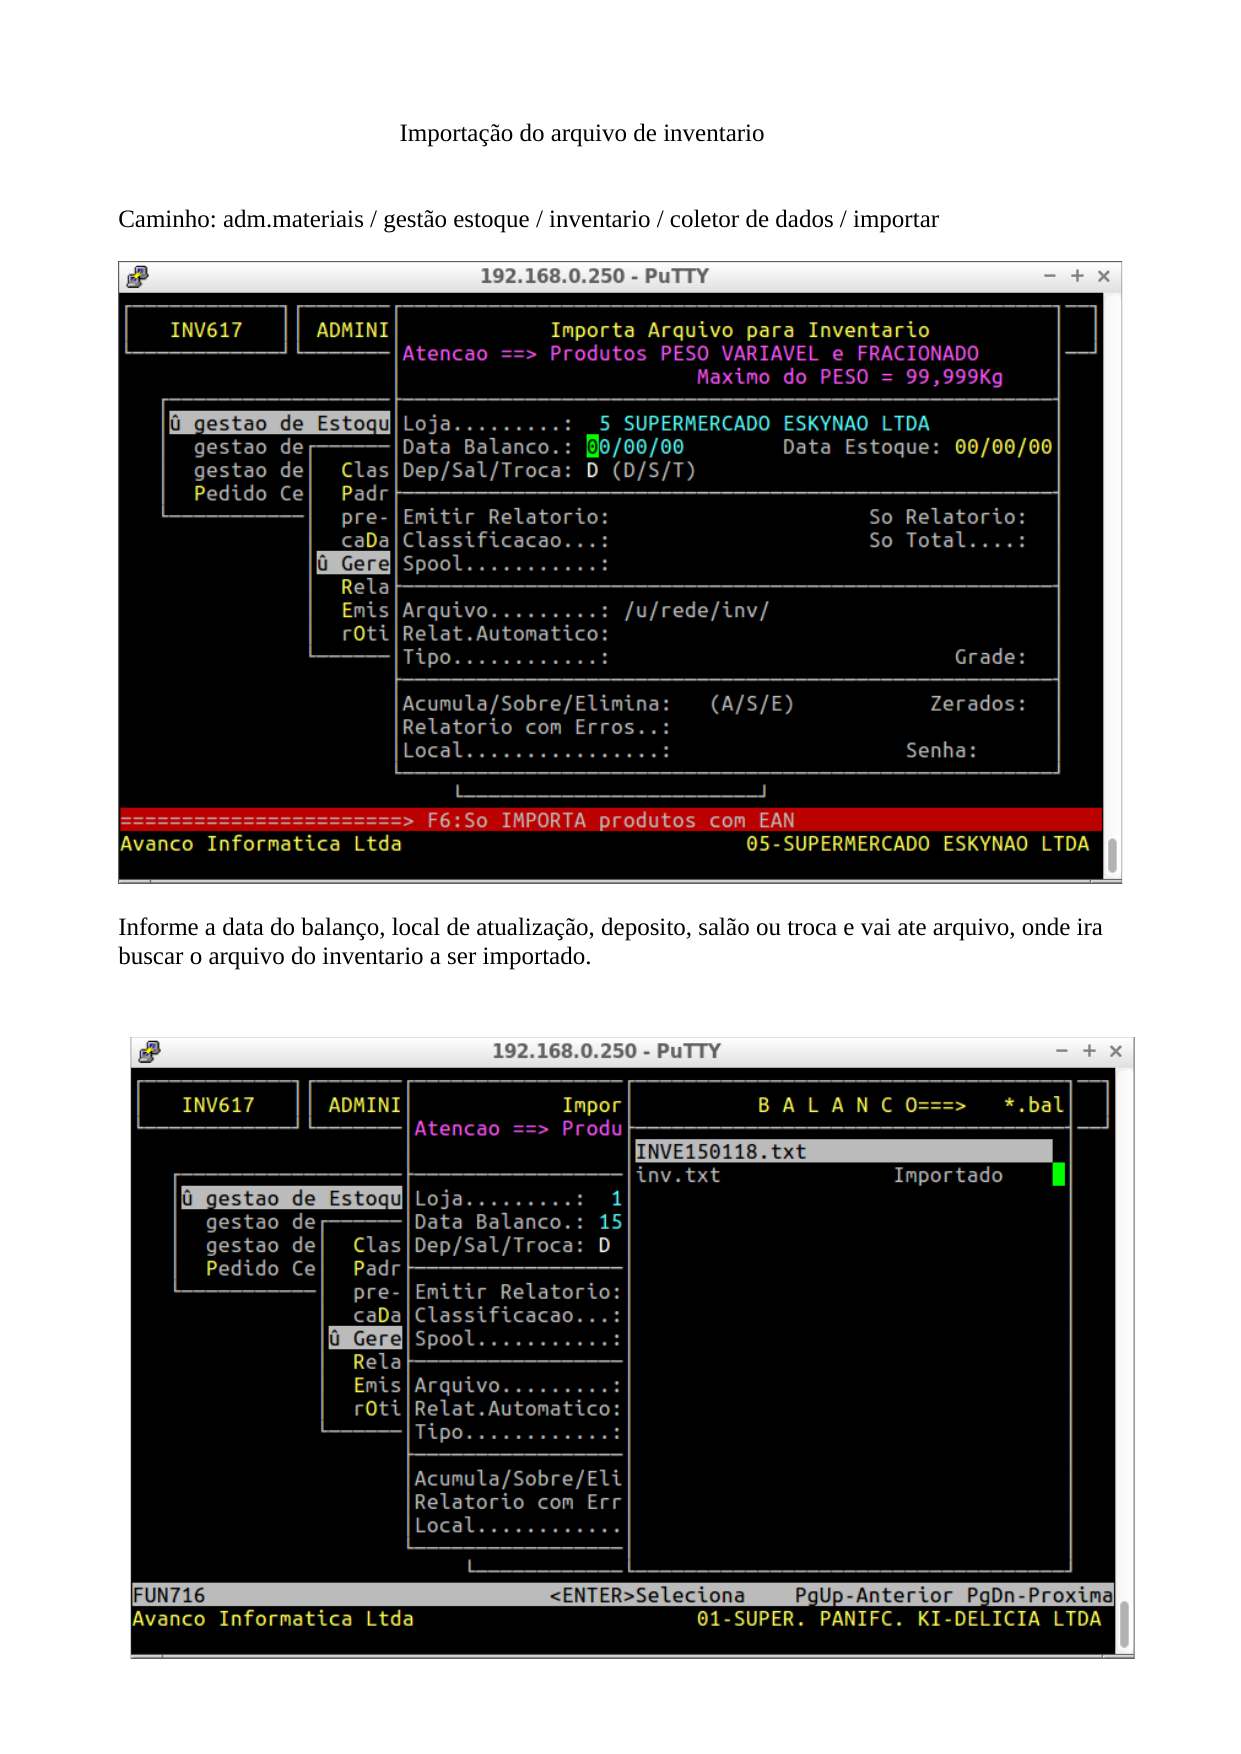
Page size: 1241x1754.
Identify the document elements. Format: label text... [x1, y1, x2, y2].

picture [118, 261, 1123, 884]
picture [130, 1037, 1135, 1659]
text Caminho: adm.materiais / gestão estoque / inventario / coletor de dados / importar [118, 204, 1122, 233]
text Informe a data do balanço, local de atualização, deposito, salão ou troca e vai ate arquivo, onde ira buscar o arquivo do inventario a ser importado. [118, 912, 1122, 969]
text Importação do arquivo de inventario [118, 118, 1122, 147]
